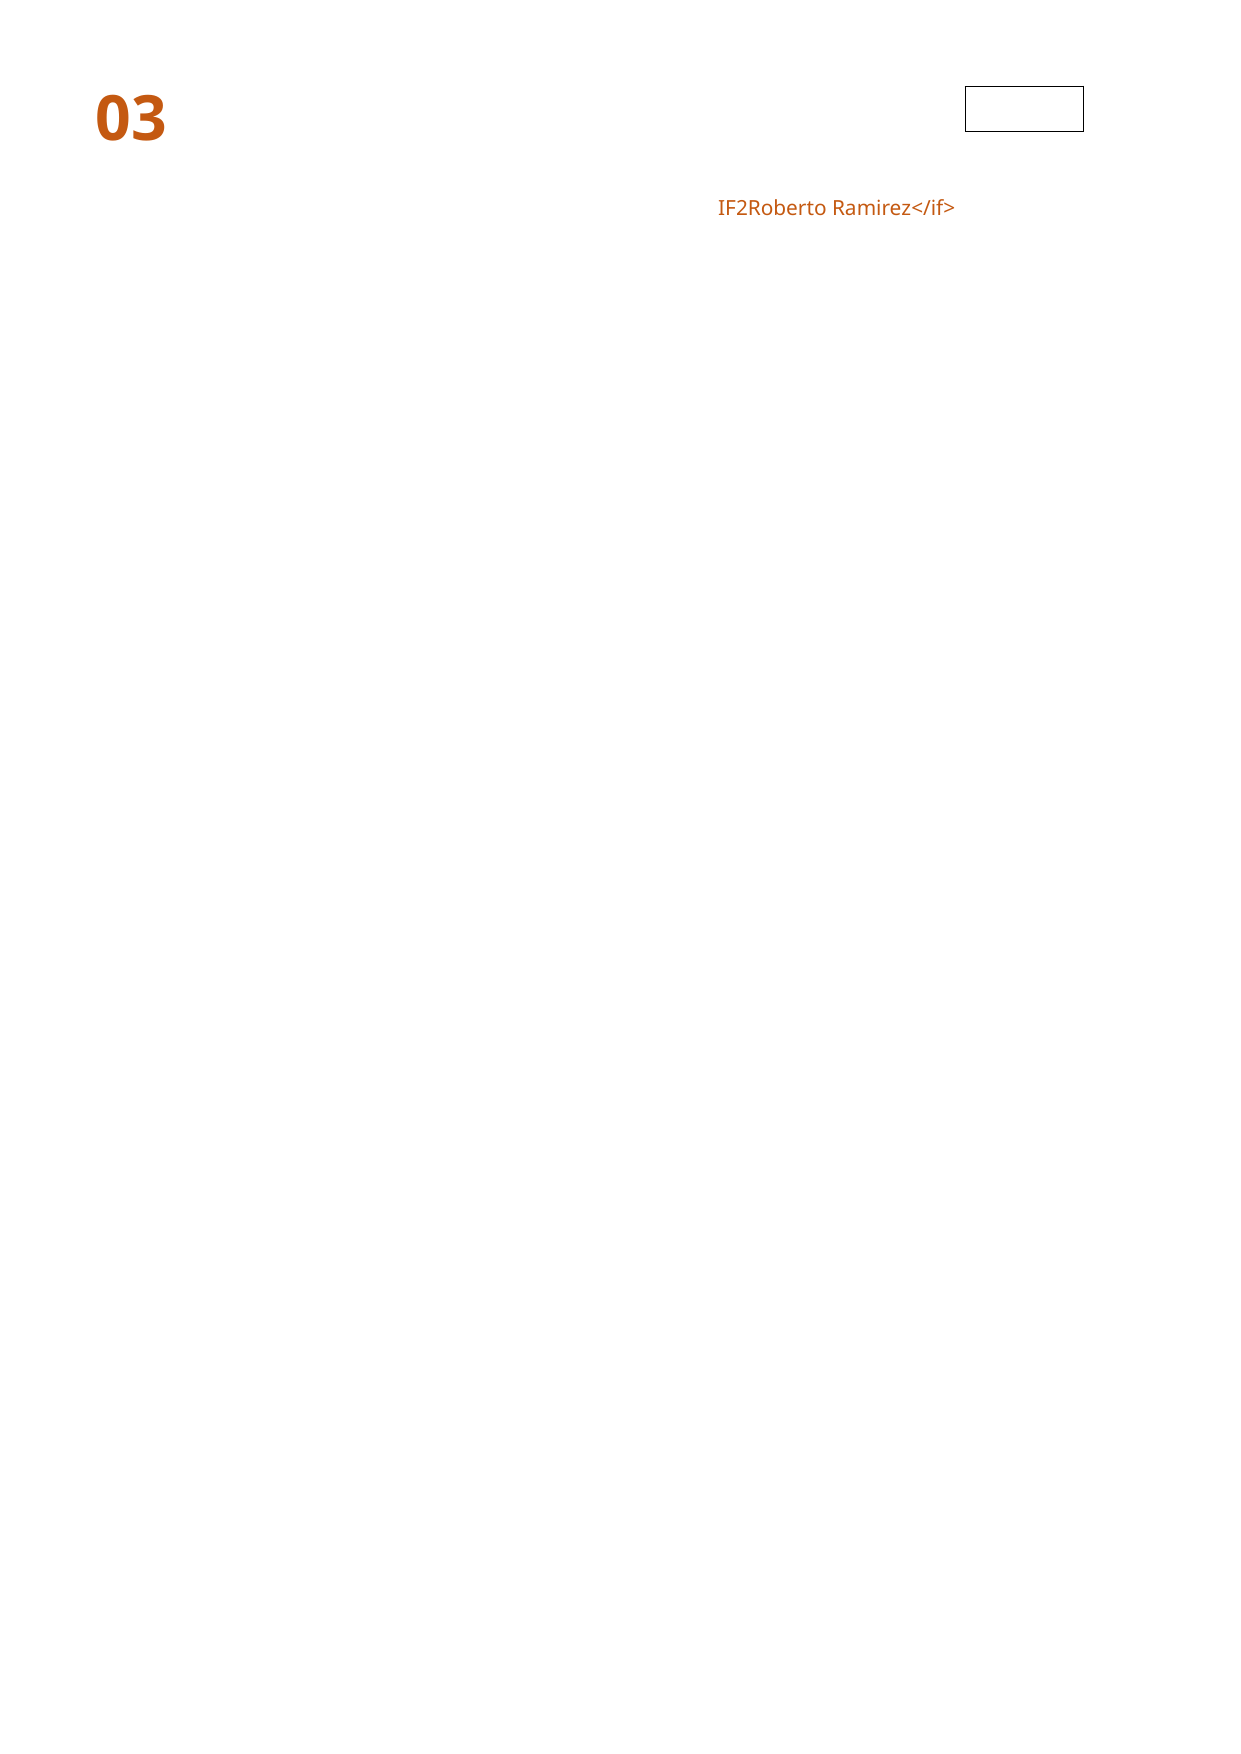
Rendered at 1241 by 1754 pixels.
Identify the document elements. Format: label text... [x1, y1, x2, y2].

text IF2Roberto Ramirez</if> [90, 192, 1162, 221]
